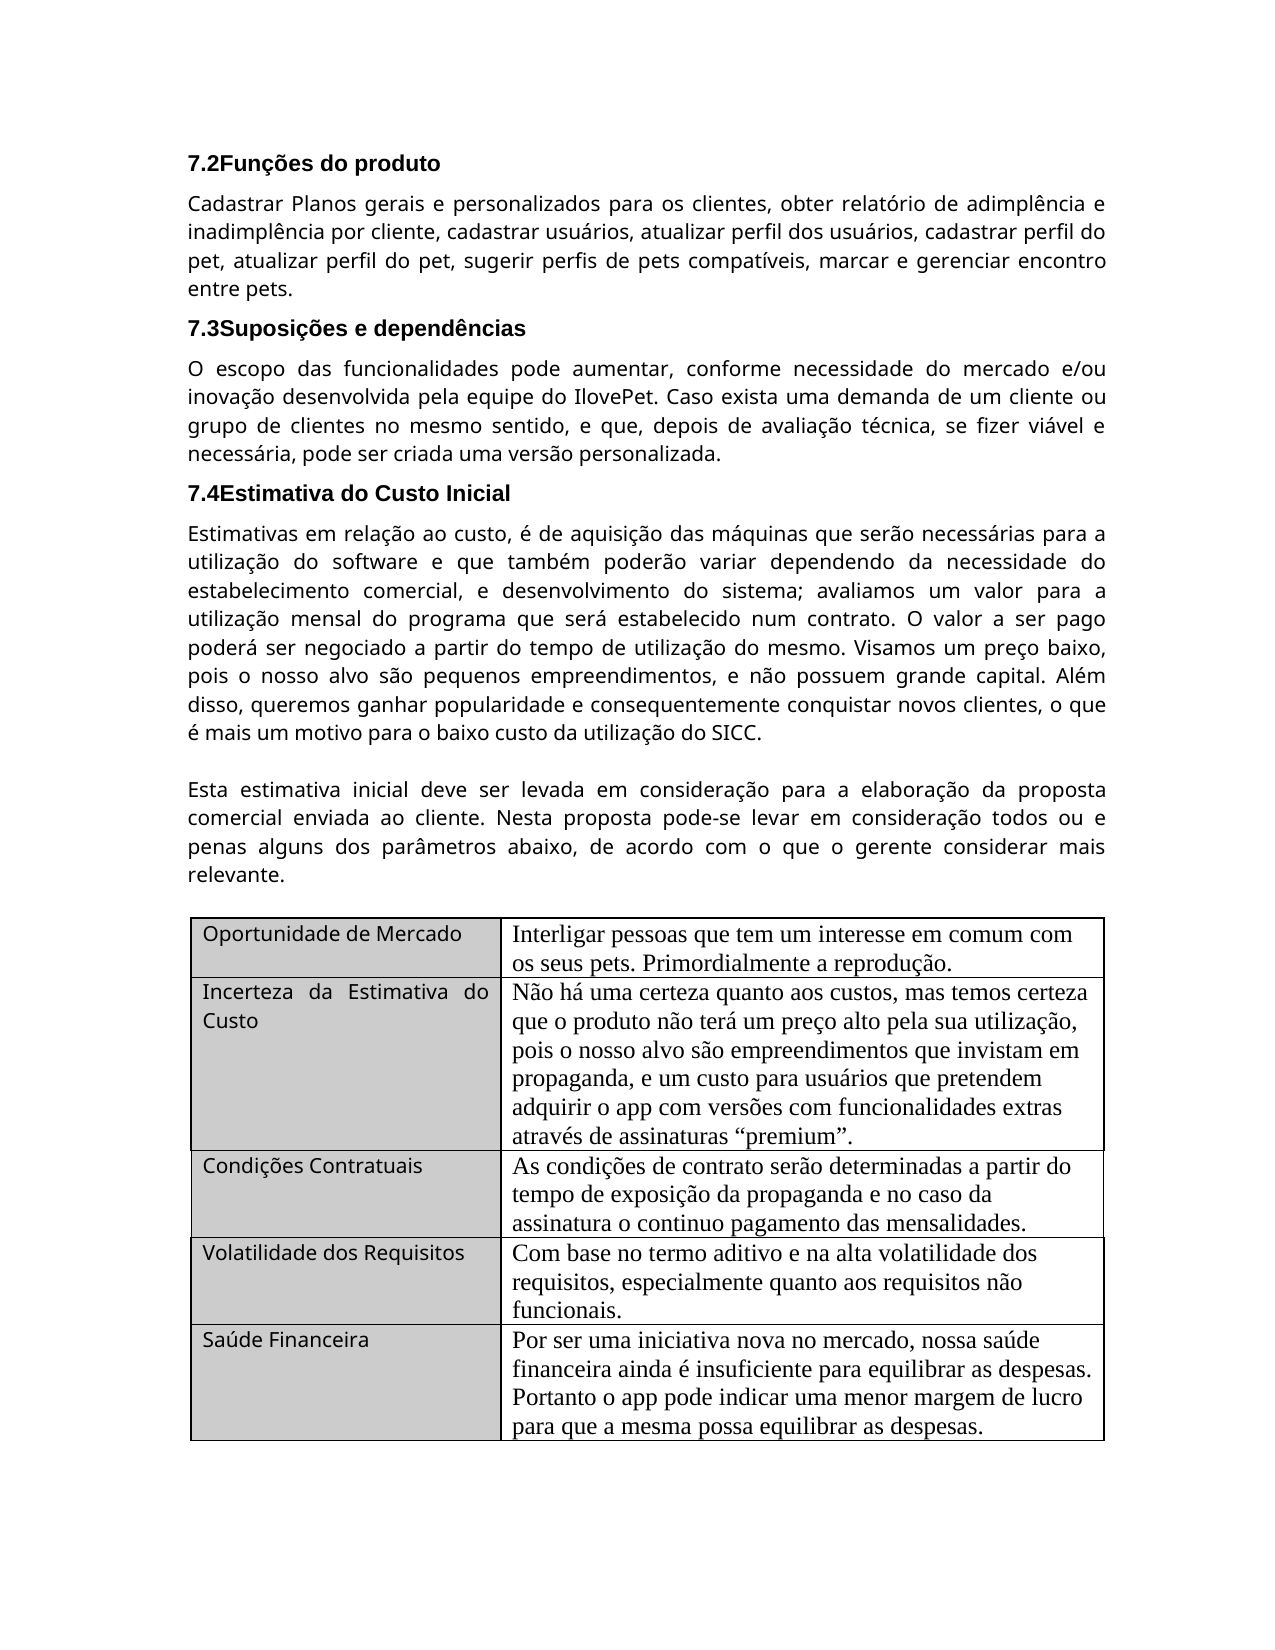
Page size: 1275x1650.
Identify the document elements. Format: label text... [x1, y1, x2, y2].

subtitle Funções do produto [187, 150, 1107, 176]
table_cell Com base no termo aditivo e na alta volatilidade dos requisitos, especialmente quanto aos requisitos não funcionais. [502, 1238, 1103, 1324]
table_header Oportunidade de Mercado [192, 919, 500, 977]
table_header Interligar pessoas que tem um interesse em comum com os seus pets. Primordialmente a reprodução. [502, 919, 1103, 977]
text Cadastrar Planos gerais e personalizados para os clientes, obter relatório de adimplência e inadimplência por cliente, cadastrar usuários, atualizar perfil dos usuários, cadastrar perfil do pet, atualizar perfil do pet, sugerir perfis de pets compatíveis, marcar e gerenciar encontro entre pets. [187, 189, 1107, 303]
subtitle Suposições e dependências [187, 315, 1107, 341]
table_cell Por ser uma iniciativa nova no mercado, nossa saúde financeira ainda é insuficiente para equilibrar as despesas. Portanto o app pode indicar uma menor margem de lucro para que a mesma possa equilibrar as despesas. [502, 1325, 1103, 1440]
table_cell Incerteza da Estimativa do Custo [192, 978, 500, 1150]
text Esta estimativa inicial deve ser levada em consideração para a elaboração da proposta comercial enviada ao cliente. Nesta proposta pode-se levar em consideração todos ou e penas alguns dos parâmetros abaixo, de acordo com o que o gerente considerar mais relevante. [187, 775, 1107, 889]
text O escopo das funcionalidades pode aumentar, conforme necessidade do mercado e/ou inovação desenvolvida pela equipe do IlovePet. Caso exista uma demanda de um cliente ou grupo de clientes no mesmo sentido, e que, depois de avaliação técnica, se fizer viável e necessária, pode ser criada uma versão personalizada. [187, 354, 1107, 468]
table_cell Volatilidade dos Requisitos [192, 1238, 500, 1324]
table_cell Não há uma certeza quanto aos custos, mas temos certeza que o produto não terá um preço alto pela sua utilização, pois o nosso alvo são empreendimentos que invistam em propaganda, e um custo para usuários que pretendem adquirir o app com versões com funcionalidades extras através de assinaturas “premium”. [502, 978, 1103, 1150]
subtitle Estimativa do Custo Inicial [187, 480, 1107, 507]
table_cell Condições Contratuais [192, 1151, 500, 1237]
table_cell Saúde Financeira [192, 1325, 500, 1440]
table_cell As condições de contrato serão determinadas a partir do tempo de exposição da propaganda e no caso da assinatura o continuo pagamento das mensalidades. [502, 1151, 1103, 1237]
text Estimativas em relação ao custo, é de aquisição das máquinas que serão necessárias para a utilização do software e que também poderão variar dependendo da necessidade do estabelecimento comercial, e desenvolvimento do sistema; avaliamos um valor para a utilização mensal do programa que será estabelecido num contrato. O valor a ser pago poderá ser negociado a partir do tempo de utilização do mesmo. Visamos um preço baixo, pois o nosso alvo são pequenos empreendimentos, e não possuem grande capital. Além disso, queremos ganhar popularidade e consequentemente conquistar novos clientes, o que é mais um motivo para o baixo custo da utilização do SICC. [187, 519, 1107, 747]
